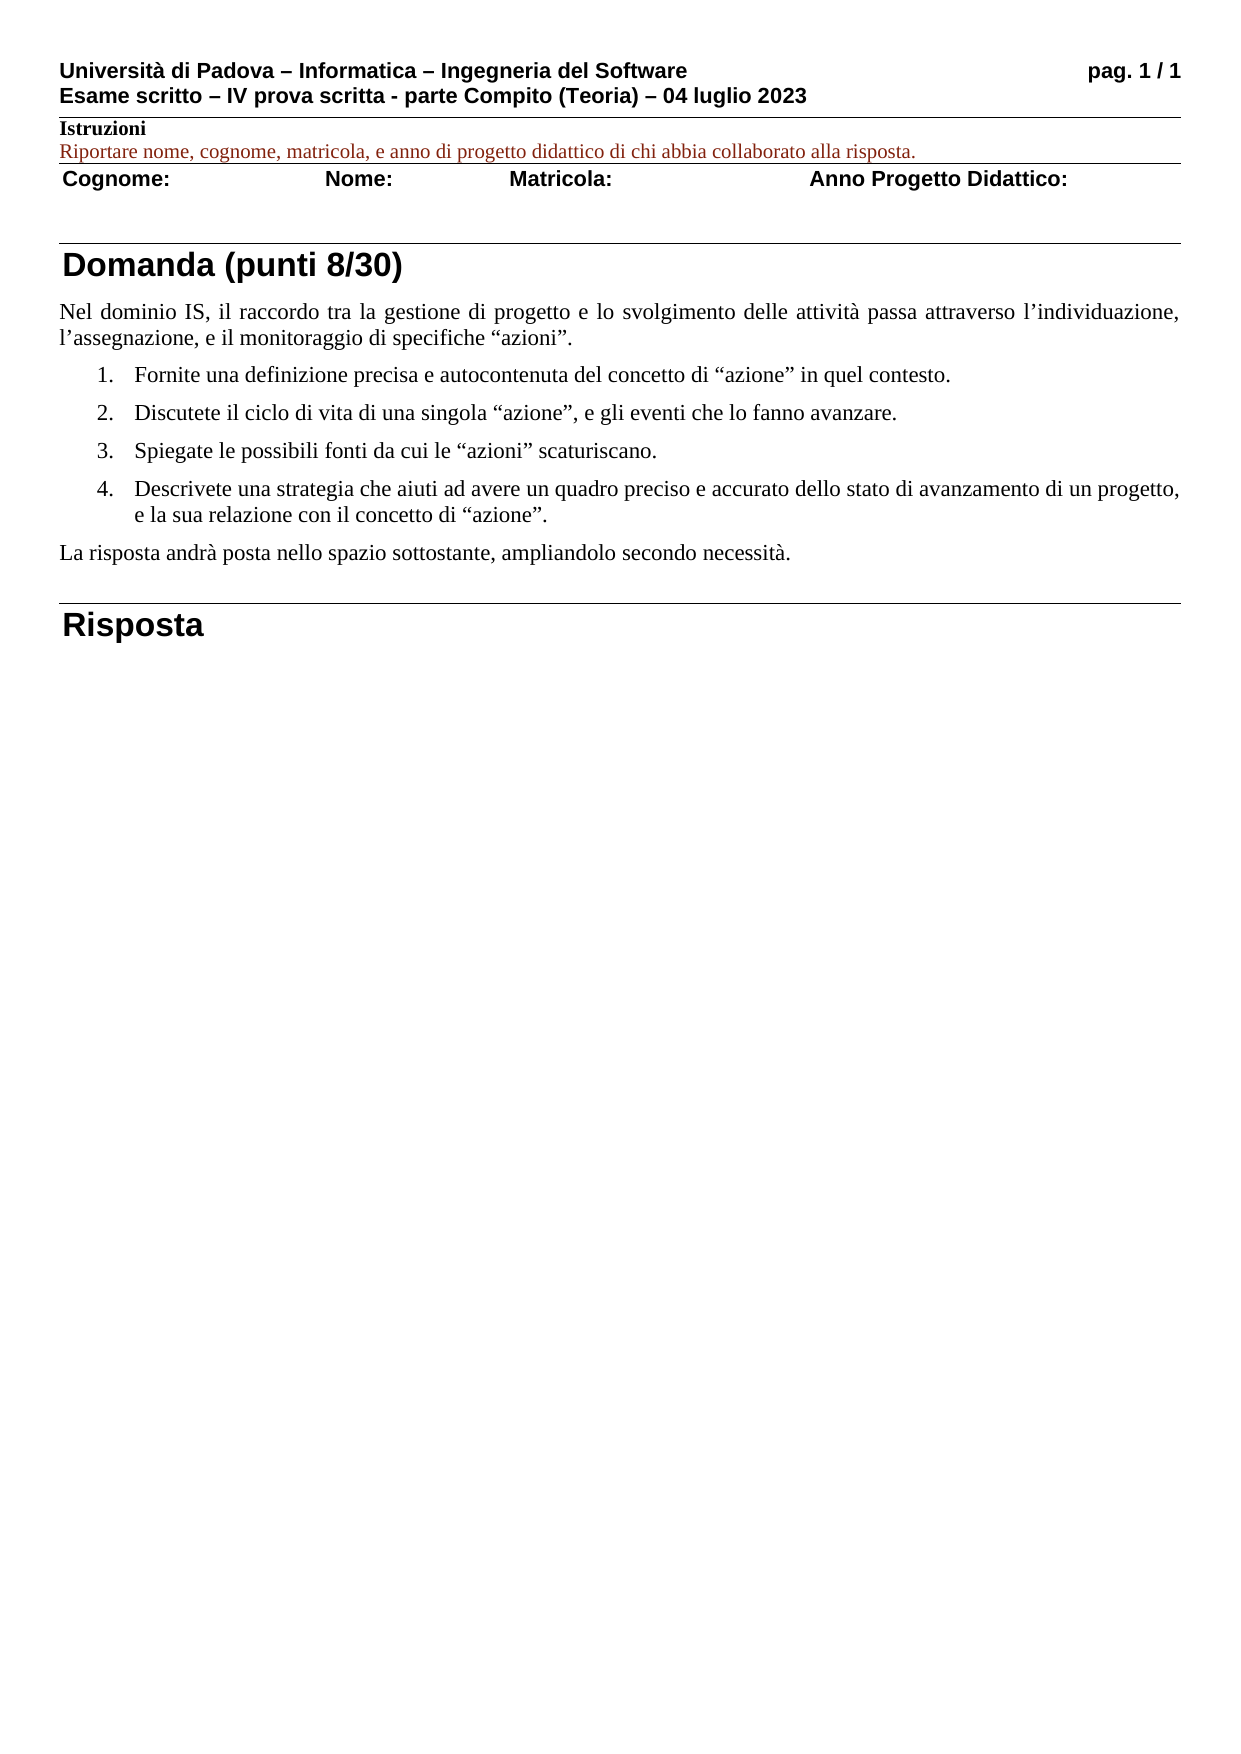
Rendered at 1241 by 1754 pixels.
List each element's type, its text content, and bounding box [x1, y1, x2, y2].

subtitle Risposta [59, 604, 1181, 646]
list Fornite una definizione precisa e autocontenuta del concetto di “azione” in quel contesto. [97, 362, 1181, 388]
subtitle Domanda (punti 8/30) [59, 244, 1181, 287]
list Descrivete una strategia che aiuti ad avere un quadro preciso e accurato dello stato di avanzamento di un progetto, e la sua relazione con il concetto di “azione”. [97, 476, 1181, 527]
text Nel dominio IS, il raccordo tra la gestione di progetto e lo svolgimento delle attività passa attraverso l’individuazione, l’assegnazione, e il monitoraggio di specifiche “azioni”. [59, 299, 1181, 350]
list Spiegate le possibili fonti da cui le “azioni” scaturiscano. [97, 438, 1181, 464]
text La risposta andrà posta nello spazio sottostante, ampliandolo secondo necessità. [59, 539, 1181, 565]
list Discutete il ciclo di vita di una singola “azione”, e gli eventi che lo fanno avanzare. [97, 400, 1181, 426]
